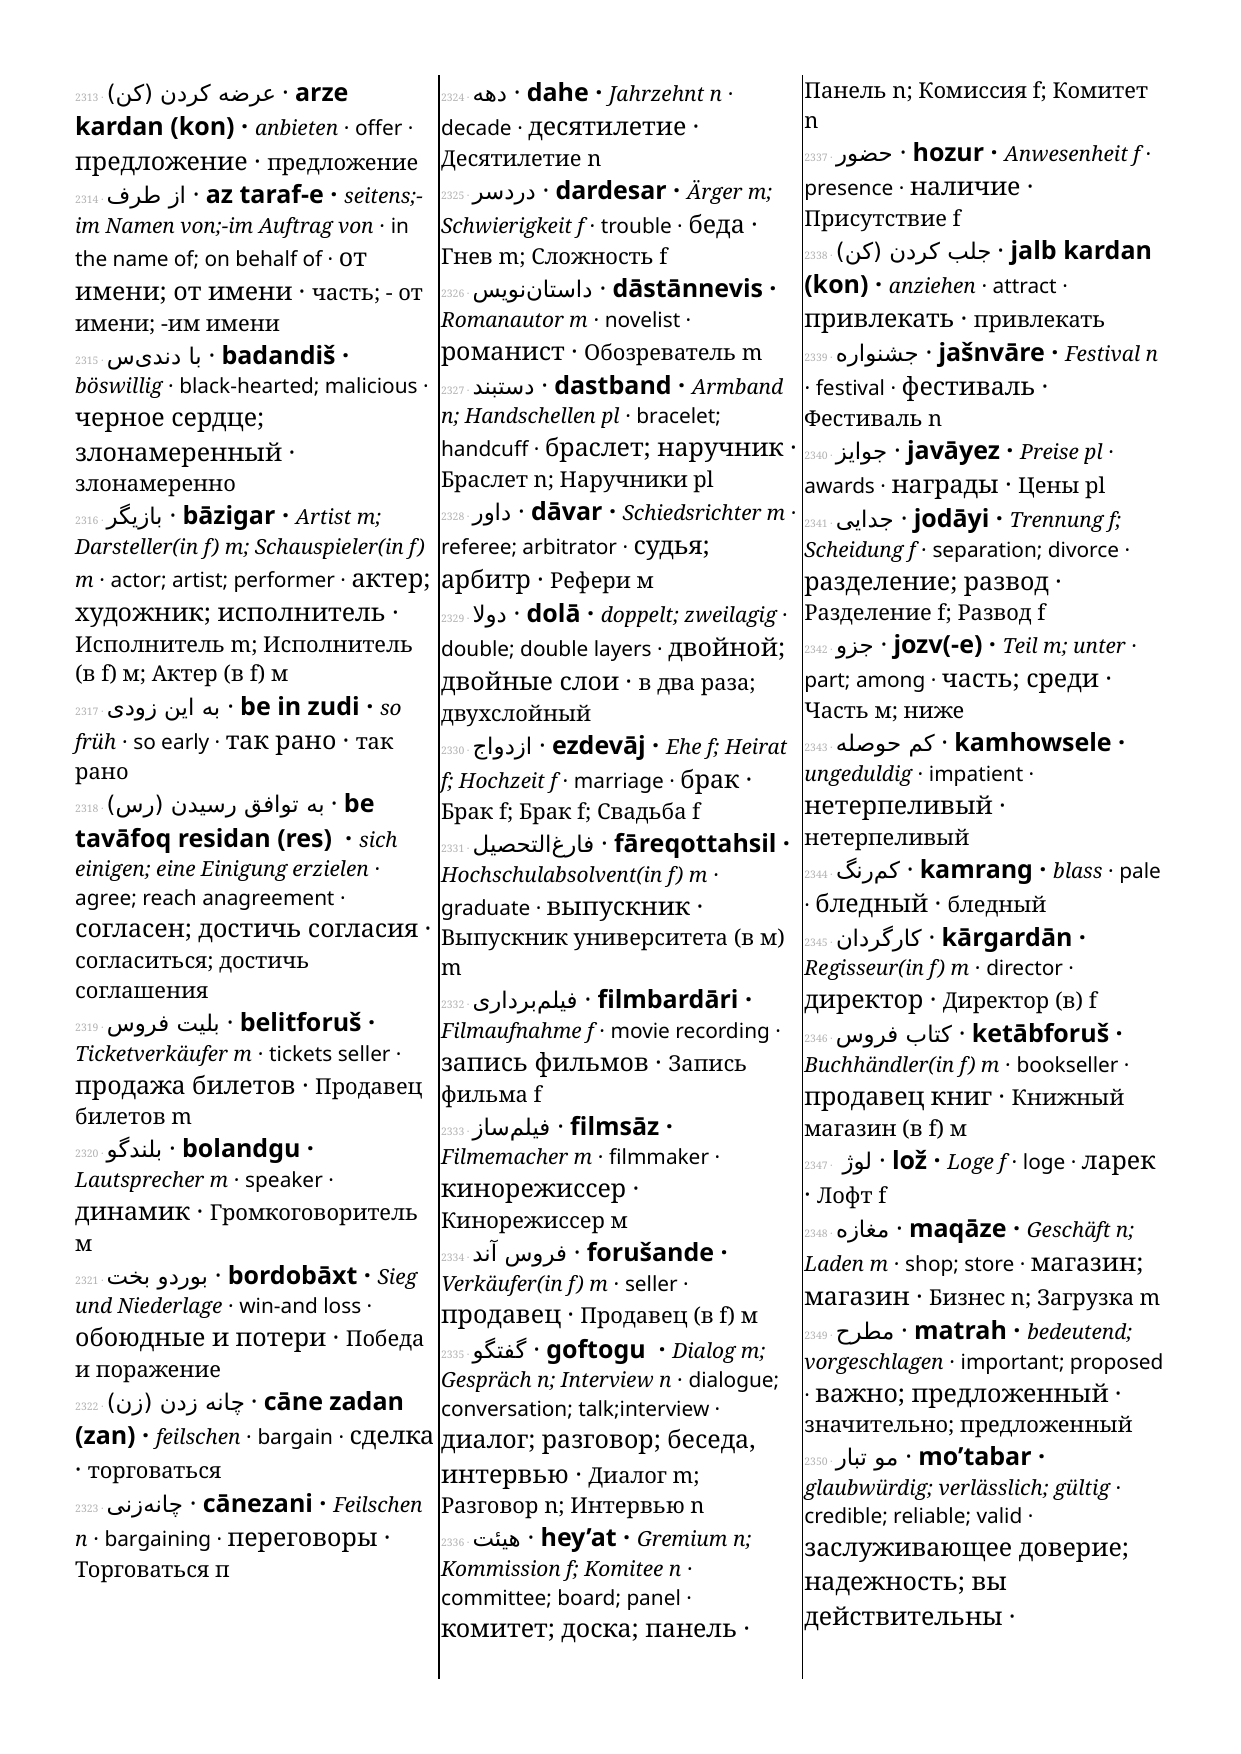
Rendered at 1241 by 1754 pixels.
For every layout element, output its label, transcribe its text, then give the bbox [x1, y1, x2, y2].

text 2348 · مغازه · maqāze · Geschäft n; Laden m · shop; store · магазин; магазин · Бизнес n; Загрузка m [804, 1211, 1166, 1313]
text 2331 · فارغ‌التحصیل · fāreqottahsil · Hochschulabsolvent(in f) m · graduate · выпускник · Выпускник университета (в м) m [441, 826, 799, 982]
text 2336 · هیئت · hey’at · Gremium n; Kommission f; Komitee n · committee; board; panel · комитет; доска; панель · Панель n; Комиссия f; Комитет n [804, 75, 1166, 134]
text 2334 · فروس آند · forušande · Verkäufer(in f) m · seller · продавец · Продавец (в f) м [441, 1235, 799, 1331]
text 2315 · با دندی‌س · badandiš · böswillig · black-hearted; malicious · черное сердце; злонамеренный · злонамеренно [75, 338, 436, 498]
text 2325 · دردسر · dardesar · Ärger m; Schwierigkeit f · trouble · беда · Гнев m; Сложность f [441, 173, 799, 271]
text 2345 · کارگردان · kārgardān · Regisseur(in f) m · director · директор · Директор (в) f [804, 919, 1166, 1016]
text 2349 · مطرح · matrah · bedeutend; vorgeschlagen · important; proposed · важно; предложенный · значительно; предложенный [804, 1313, 1166, 1439]
text 2324 · دهه · dahe · Jahrzehnt n · decade · десятилетие · Десятилетие n [441, 75, 799, 173]
text 2319 · بلیت فروس · belitforuš · Ticketverkäufer m · tickets seller · продажа билетов · Продавец билетов m [75, 1005, 436, 1131]
text 2344 · کم‌رنگ · kamrang · blass · pale · бледный · бледный [804, 851, 1166, 919]
text 2333 · فیلم‌ساز · filmsāz · Filmemacher m · filmmaker · кинорежиссер · Кинорежиссер м [441, 1108, 799, 1235]
text 2346 · کتاب فروس · ketābforuš · Buchhändler(in f) m · bookseller · продавец книг · Книжный магазин (в f) м [804, 1016, 1166, 1142]
text 2340 · جوایز · javāyez · Preise pl · awards · награды · Цены pl [804, 433, 1166, 501]
text 2317 · به این زودی · be in zudi · so früh · so early · так рано · так рано [75, 688, 436, 786]
text 2322 · چانه زدن (زن) · cāne zadan (zan) · feilschen · bargain · сделка · торговаться [75, 1384, 436, 1486]
text 2335 · گفتگو · goftogu · Dialog m; Gespräch n; Interview n · dialogue; conversation; talk;interview · диалог; разговор; беседа, интервью · Диалог m; Разговор n; Интервью n [441, 1331, 799, 1520]
text 2313 · عرضه کردن (کن) · arze kardan (kon) · anbieten · offer · предложение · предложение [75, 75, 436, 177]
text 2326 · داستان‌نویس · dāstānnevis · Romanautor m · novelist · романист · Обозреватель m [441, 271, 799, 367]
text 2341 · جدایی · jodāyi · Trennung f; Scheidung f · separation; divorce · разделение; развод · Разделение f; Развод f [804, 501, 1166, 627]
text 2328 · داور · dāvar · Schiedsrichter m · referee; arbitrator · судья; арбитр · Рефери м [441, 494, 799, 596]
text 2316 · بازیگر · bāzigar · Artist m; Darsteller(in f) m; Schauspieler(in f) m · actor; artist; performer · актер; художник; исполнитель · Исполнитель m; Исполнитель (в f) м; Актер (в f) м [75, 498, 436, 688]
text 2336 · هیئت · hey’at · Gremium n; Kommission f; Komitee n · committee; board; panel · комитет; доска; панель · Панель n; Комиссия f; Комитет n [441, 1520, 799, 1645]
text 2342 · جزو · jozv(-e) · Teil m; unter · part; among · часть; среди · Часть м; ниже [804, 627, 1166, 725]
text 2323 · چانه‌زنی · cānezani · Feilschen n · bargaining · переговоры · Торговаться п [75, 1486, 436, 1584]
text 2343 · کم حوصله · kamhowsele · ungeduldig · impatient · нетерпеливый · нетерпеливый [804, 725, 1166, 851]
text 2330 · ازدواج · ezdevāj · Ehe f; Heirat f; Hochzeit f · marriage · брак · Брак f; Брак f; Свадьба f [441, 728, 799, 826]
text 2327 · دستبند · dastband · Armband n; Handschellen pl · bracelet; handcuff · браслет; наручник · Браслет n; Наручники pl [441, 367, 799, 494]
text 2339 · جشنواره · jašnvāre · Festival n · festival · фестиваль · Фестиваль n [804, 335, 1166, 433]
text 2337 · حضور · hozur · Anwesenheit f · presence · наличие · Присутствие f [804, 134, 1166, 232]
text 2350 · مو تبار · mo’tabar · glaubwürdig; verlässlich; gültig · credible; reliable; valid · заслуживающее доверие; надежность; вы действительны · заслуживающее доверие; надежность; действительный [804, 1439, 1166, 1632]
text 2329 · دولا · dolā · doppelt; zweilagig · double; double layers · двойной; двойные слои · в два раза; двухслойный [441, 596, 799, 728]
text 2347 · لوژ · lož · Loge f · loge · ларек · Лофт f [804, 1142, 1166, 1211]
text 2318 · به توافق رسیدن (رس) · be tavāfoq residan (res) · sich einigen; eine Einigung erzielen · agree; reach anagreement · согласен; достичь согласия · согласиться; достичь соглашения [75, 786, 436, 1005]
text 2320 · بلندگو · bolandgu · Lautsprecher m · speaker · динамик · Громкоговоритель м [75, 1131, 436, 1257]
text 2321 · بوردو بخت · bordobāxt · Sieg und Niederlage · win-and loss · обоюдные и потери · Победа и поражение [75, 1257, 436, 1384]
text 2338 · جلب کردن (کن) · jalb kardan (kon) · anziehen · attract · привлекать · привлекать [804, 232, 1166, 335]
text 2332 · فیلم‌برداری · filmbardāri · Filmaufnahme f · movie recording · запись фильмов · Запись фильма f [441, 982, 799, 1108]
text 2314 · از طرف · az taraf-e · seitens;‐im Namen von;‐im Auftrag von · in the name of; on behalf of · от имени; от имени · часть; - от имени; -им имени [75, 177, 436, 338]
